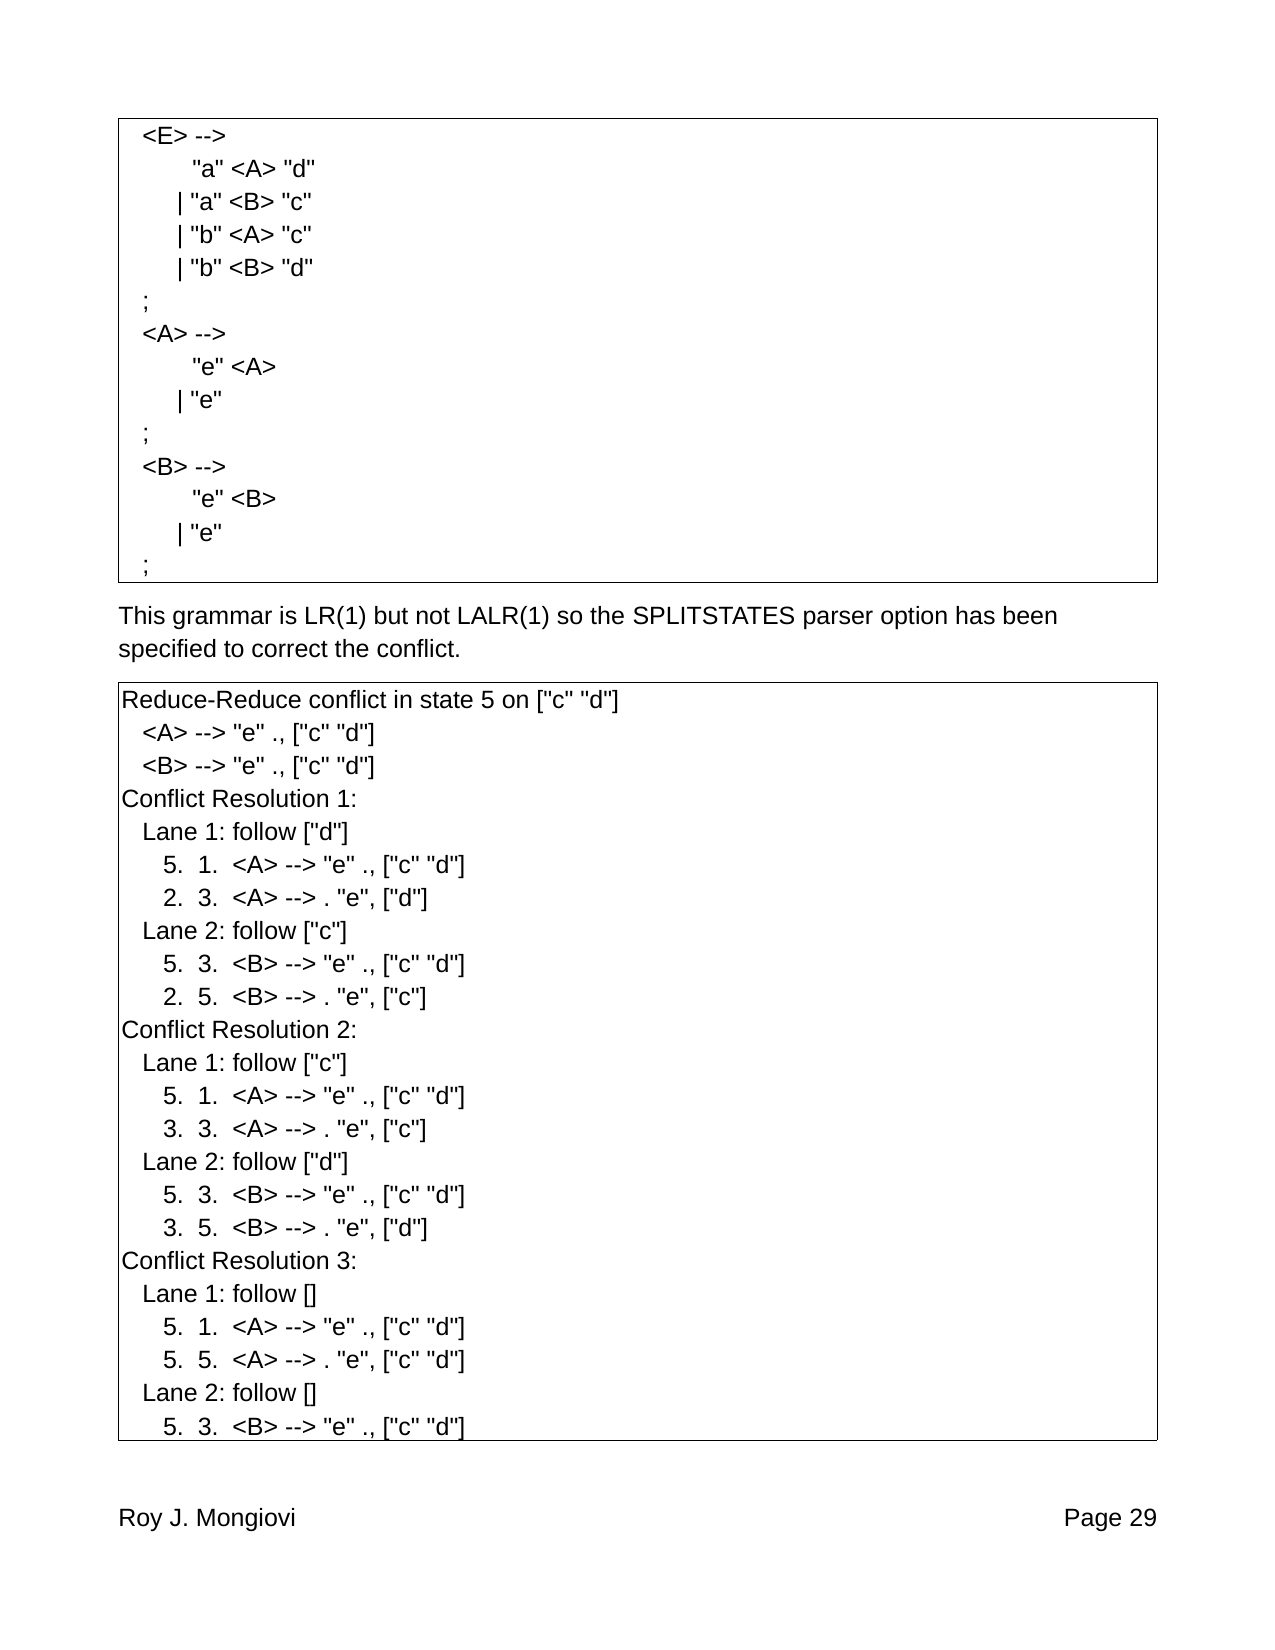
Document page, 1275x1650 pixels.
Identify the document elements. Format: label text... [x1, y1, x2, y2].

text Reduce-Reduce conflict in state 5 on ["c" "d"] [119, 683, 1157, 714]
text Lane 2: follow ["d"] [119, 1144, 1157, 1176]
text <B> --> "e" ., ["c" "d"] [119, 748, 1157, 780]
text | "e" [119, 514, 1157, 546]
text | "b" <B> "d" [119, 250, 1157, 282]
text | "e" [119, 382, 1157, 414]
text 2. 3. <A> --> . "e", ["d"] [119, 880, 1157, 912]
text 5. 3. <B> --> "e" ., ["c" "d"] [119, 1177, 1157, 1209]
text ; [119, 547, 1157, 582]
text 5. 1. <A> --> "e" ., ["c" "d"] [119, 847, 1157, 879]
text "a" <A> "d" [119, 151, 1157, 183]
text | "a" <B> "c" [119, 184, 1157, 216]
text 5. 5. <A> --> . "e", ["c" "d"] [119, 1342, 1157, 1374]
text <A> --> [119, 316, 1157, 348]
text 5. 3. <B> --> "e" ., ["c" "d"] [119, 1408, 1157, 1440]
text "e" <B> [119, 481, 1157, 513]
text Conflict Resolution 2: [119, 1012, 1157, 1044]
text <A> --> "e" ., ["c" "d"] [119, 715, 1157, 747]
text Conflict Resolution 1: [119, 781, 1157, 813]
text | "b" <A> "c" [119, 217, 1157, 249]
text <E> --> [119, 119, 1157, 150]
text ; [119, 283, 1157, 315]
text Lane 1: follow [] [119, 1276, 1157, 1308]
text Lane 2: follow ["c"] [119, 913, 1157, 945]
text <B> --> [119, 448, 1157, 480]
text 3. 3. <A> --> . "e", ["c"] [119, 1111, 1157, 1143]
text This grammar is LR(1) but not LALR(1) so the SPLITSTATES parser option has been specified to correct the conflict. [118, 601, 1157, 663]
text 3. 5. <B> --> . "e", ["d"] [119, 1210, 1157, 1242]
text 5. 3. <B> --> "e" ., ["c" "d"] [119, 946, 1157, 978]
text Lane 1: follow ["d"] [119, 814, 1157, 846]
text ; [119, 415, 1157, 447]
text 5. 1. <A> --> "e" ., ["c" "d"] [119, 1078, 1157, 1110]
text 5. 1. <A> --> "e" ., ["c" "d"] [119, 1309, 1157, 1341]
text Lane 2: follow [] [119, 1375, 1157, 1407]
text Conflict Resolution 3: [119, 1243, 1157, 1275]
text Lane 1: follow ["c"] [119, 1045, 1157, 1077]
text "e" <A> [119, 349, 1157, 381]
text 2. 5. <B> --> . "e", ["c"] [119, 979, 1157, 1011]
